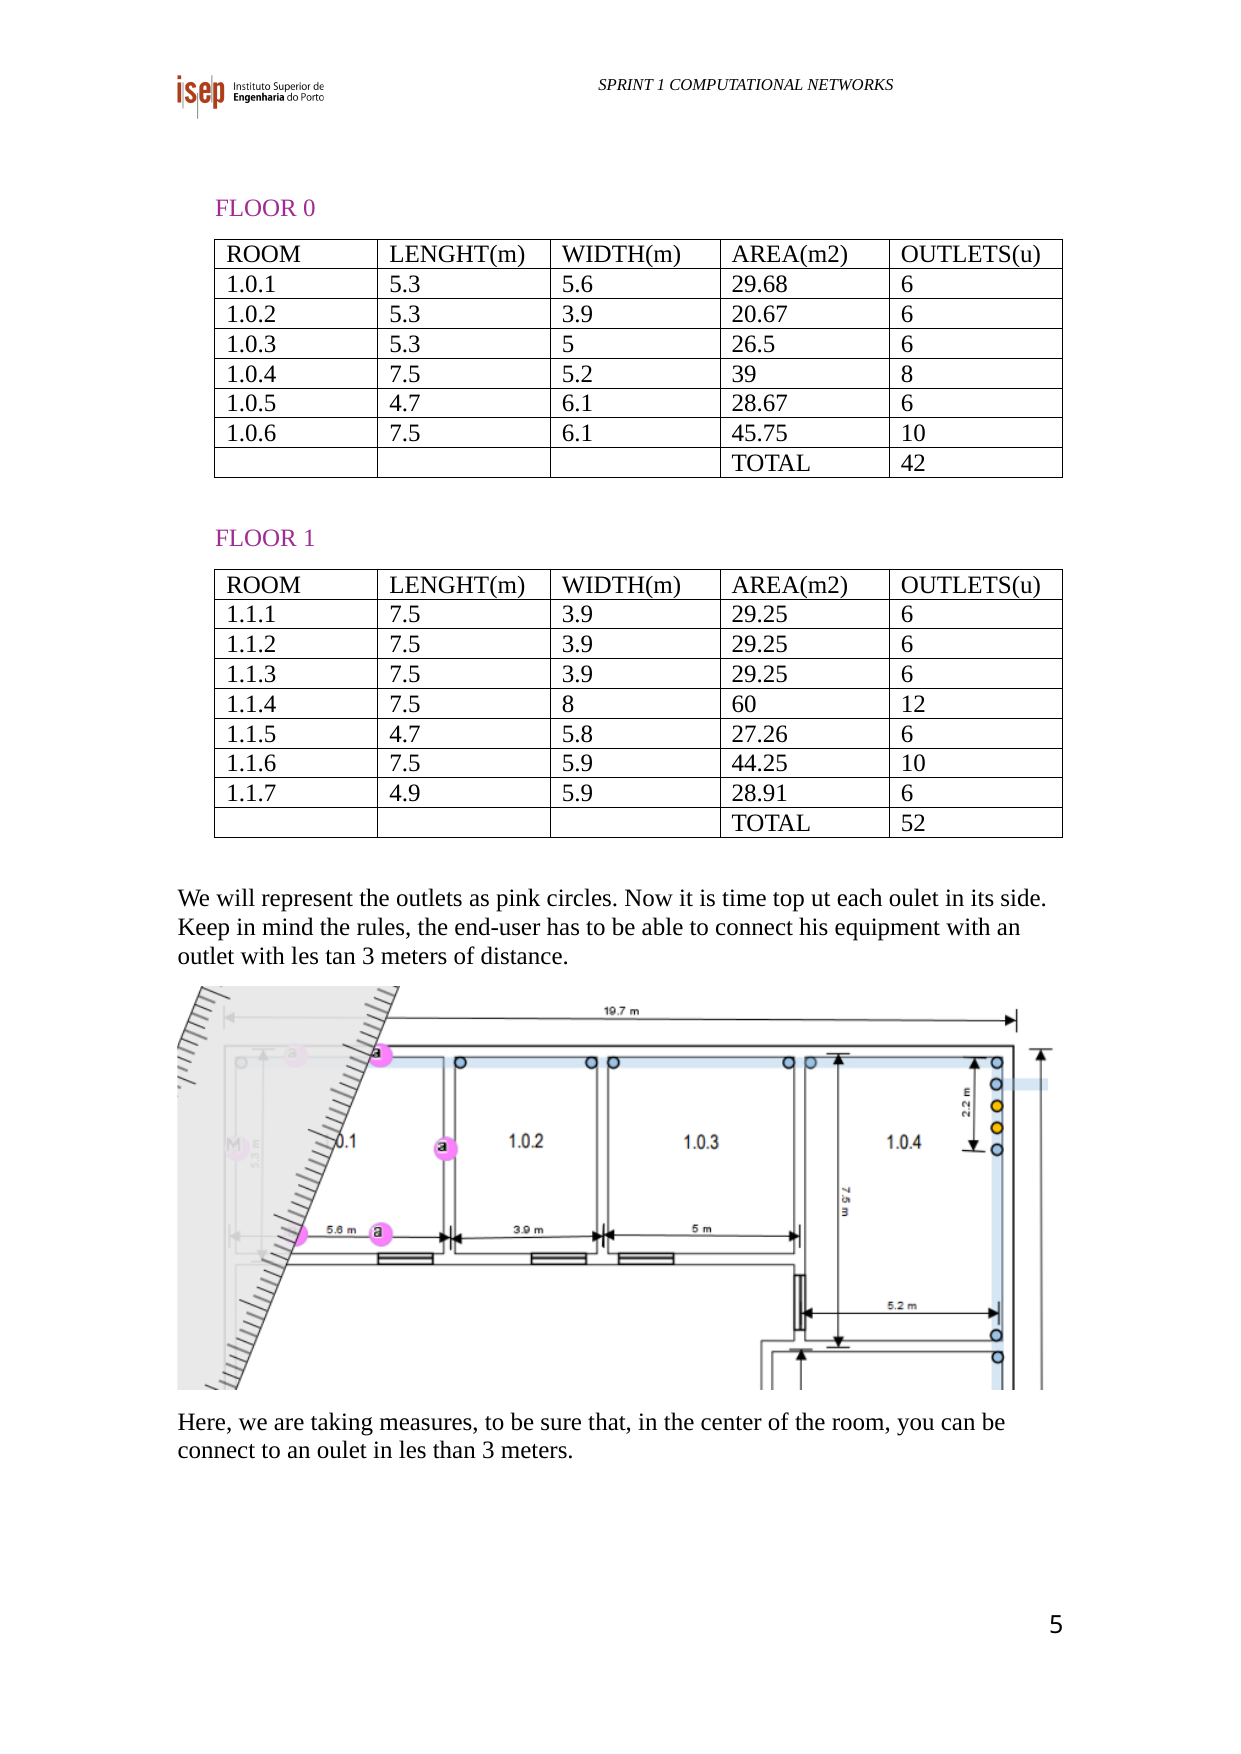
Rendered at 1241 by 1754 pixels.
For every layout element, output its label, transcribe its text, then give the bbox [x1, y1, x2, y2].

table_header LENGHT(m) [378, 570, 550, 598]
table_cell 39 [721, 359, 889, 387]
table_cell 10 [890, 749, 1062, 777]
table_cell 29.25 [721, 629, 889, 658]
table_cell 29.25 [721, 600, 889, 628]
table_cell 45.75 [721, 418, 889, 447]
table_cell 3.9 [551, 629, 720, 658]
table_cell 28.67 [721, 389, 889, 417]
table_cell 5.6 [551, 269, 720, 298]
text FLOOR 0 [215, 193, 1063, 222]
table_cell 20.67 [721, 299, 889, 328]
table_cell 5.2 [551, 359, 720, 387]
table_cell 6 [890, 600, 1062, 628]
table_cell 1.1.6 [215, 749, 377, 777]
table_cell 29.25 [721, 659, 889, 688]
table_cell 7.5 [378, 749, 550, 777]
table_cell 28.91 [721, 778, 889, 807]
table_cell 7.5 [378, 359, 550, 387]
table_cell 1.1.5 [215, 719, 377, 747]
table_cell 6 [890, 719, 1062, 747]
table_cell 6 [890, 269, 1062, 298]
table_cell 3.9 [551, 659, 720, 688]
table_cell 5.3 [378, 329, 550, 358]
table_cell 1.1.2 [215, 629, 377, 658]
table_cell 7.5 [378, 689, 550, 718]
table_cell 1.1.7 [215, 778, 377, 807]
table_cell 12 [890, 689, 1062, 718]
text We will represent the outlets as pink circles. Now it is time top ut each oulet in its side. Keep in mind the rules, the end-user has to be able to connect his equipment with an outlet with les tan 3 meters of distance. [177, 883, 1063, 969]
table_cell 60 [721, 689, 889, 718]
table_cell [215, 808, 377, 837]
table_header LENGHT(m) [378, 240, 550, 268]
table_cell 8 [890, 359, 1062, 387]
table_header OUTLETS(u) [890, 570, 1062, 598]
table_cell [551, 808, 720, 837]
table_cell 8 [551, 689, 720, 718]
table_cell 52 [890, 808, 1062, 837]
table_cell TOTAL [721, 448, 889, 477]
table_cell TOTAL [721, 808, 889, 837]
table_header ROOM [215, 570, 377, 598]
table_cell 6 [890, 629, 1062, 658]
table_cell 6.1 [551, 389, 720, 417]
table_cell 6 [890, 389, 1062, 417]
table_cell 1.1.3 [215, 659, 377, 688]
table_cell 3.9 [551, 299, 720, 328]
table_cell [378, 808, 550, 837]
table_cell 5.8 [551, 719, 720, 747]
table_cell 6 [890, 659, 1062, 688]
table_cell 6.1 [551, 418, 720, 447]
table_cell 1.0.4 [215, 359, 377, 387]
table_cell 7.5 [378, 629, 550, 658]
table_header WIDTH(m) [551, 570, 720, 598]
table_cell 1.1.1 [215, 600, 377, 628]
table_cell [378, 448, 550, 477]
table_cell 1.0.5 [215, 389, 377, 417]
table_cell 44.25 [721, 749, 889, 777]
text Here, we are taking measures, to be sure that, in the center of the room, you can be connect to an oulet in les than 3 meters. [177, 1407, 1063, 1464]
table_cell 4.9 [378, 778, 550, 807]
table_header AREA(m2) [721, 240, 889, 268]
table_cell 5 [551, 329, 720, 358]
table_cell 1.0.2 [215, 299, 377, 328]
table_cell 1.0.3 [215, 329, 377, 358]
table_cell [551, 448, 720, 477]
table_header WIDTH(m) [551, 240, 720, 268]
table_cell [215, 448, 377, 477]
table_header ROOM [215, 240, 377, 268]
table_cell 7.5 [378, 418, 550, 447]
table_header OUTLETS(u) [890, 240, 1062, 268]
table_cell 4.7 [378, 719, 550, 747]
text FLOOR 1 [215, 523, 1063, 552]
table_cell 1.0.1 [215, 269, 377, 298]
table_cell 10 [890, 418, 1062, 447]
table_cell 7.5 [378, 659, 550, 688]
table_header AREA(m2) [721, 570, 889, 598]
table_cell 6 [890, 329, 1062, 358]
table_cell 5.3 [378, 269, 550, 298]
table_cell 26.5 [721, 329, 889, 358]
table_cell 5.3 [378, 299, 550, 328]
table_cell 5.9 [551, 778, 720, 807]
table_cell 27.26 [721, 719, 889, 747]
table_cell 29.68 [721, 269, 889, 298]
table_cell 7.5 [378, 600, 550, 628]
table_cell 6 [890, 299, 1062, 328]
table_cell 4.7 [378, 389, 550, 417]
table_cell 1.0.6 [215, 418, 377, 447]
table_cell 3.9 [551, 600, 720, 628]
table_cell 5.9 [551, 749, 720, 777]
table_cell 1.1.4 [215, 689, 377, 718]
table_cell 6 [890, 778, 1062, 807]
table_cell 42 [890, 448, 1062, 477]
